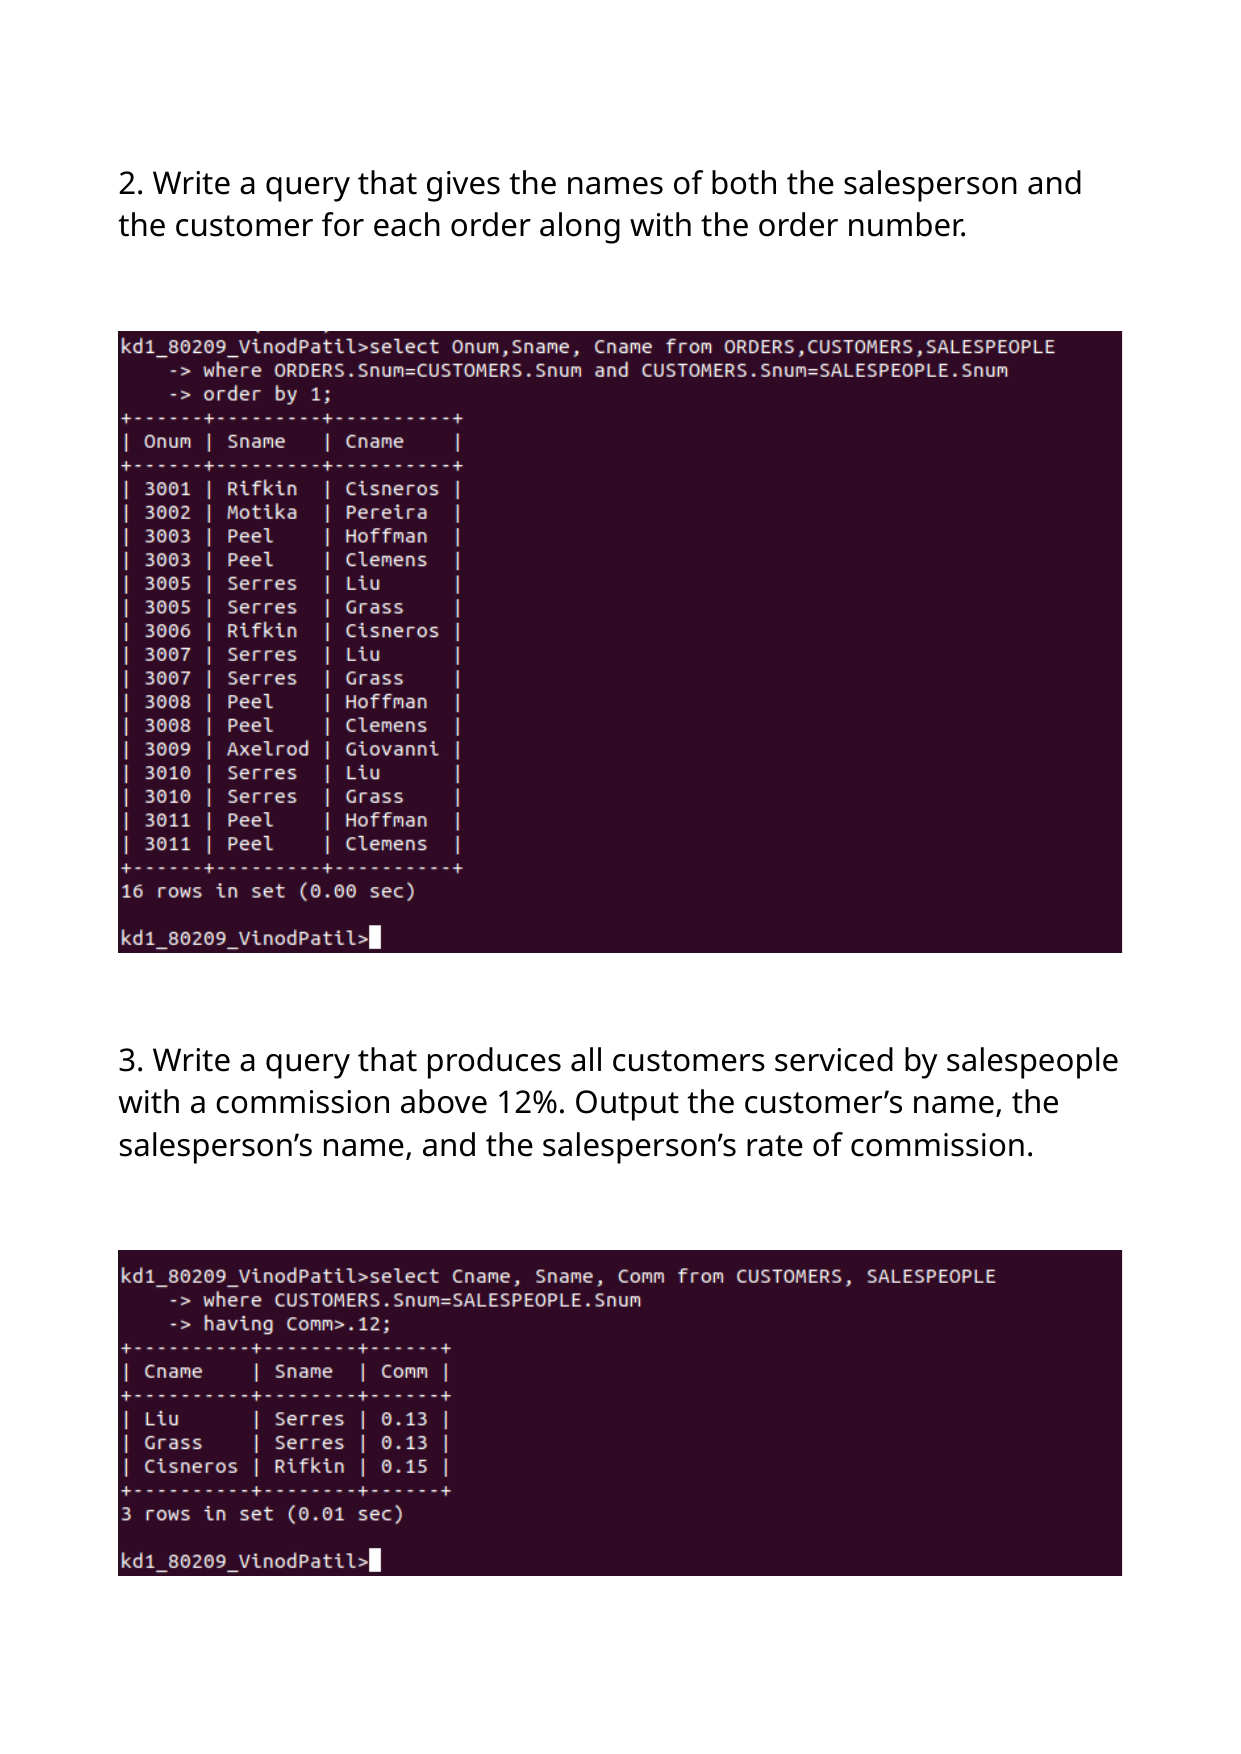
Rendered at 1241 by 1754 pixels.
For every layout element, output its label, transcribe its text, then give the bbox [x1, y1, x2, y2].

text 2. Write a query that gives the names of both the salesperson and the customer for each order along with the order number. [118, 161, 1122, 246]
text 3. Write a query that produces all customers serviced by salespeople with a commission above 12%. Output the customer’s name, the salesperson’s name, and the salesperson’s rate of commission. [118, 1038, 1122, 1166]
picture [118, 1250, 1123, 1576]
picture [118, 331, 1123, 953]
